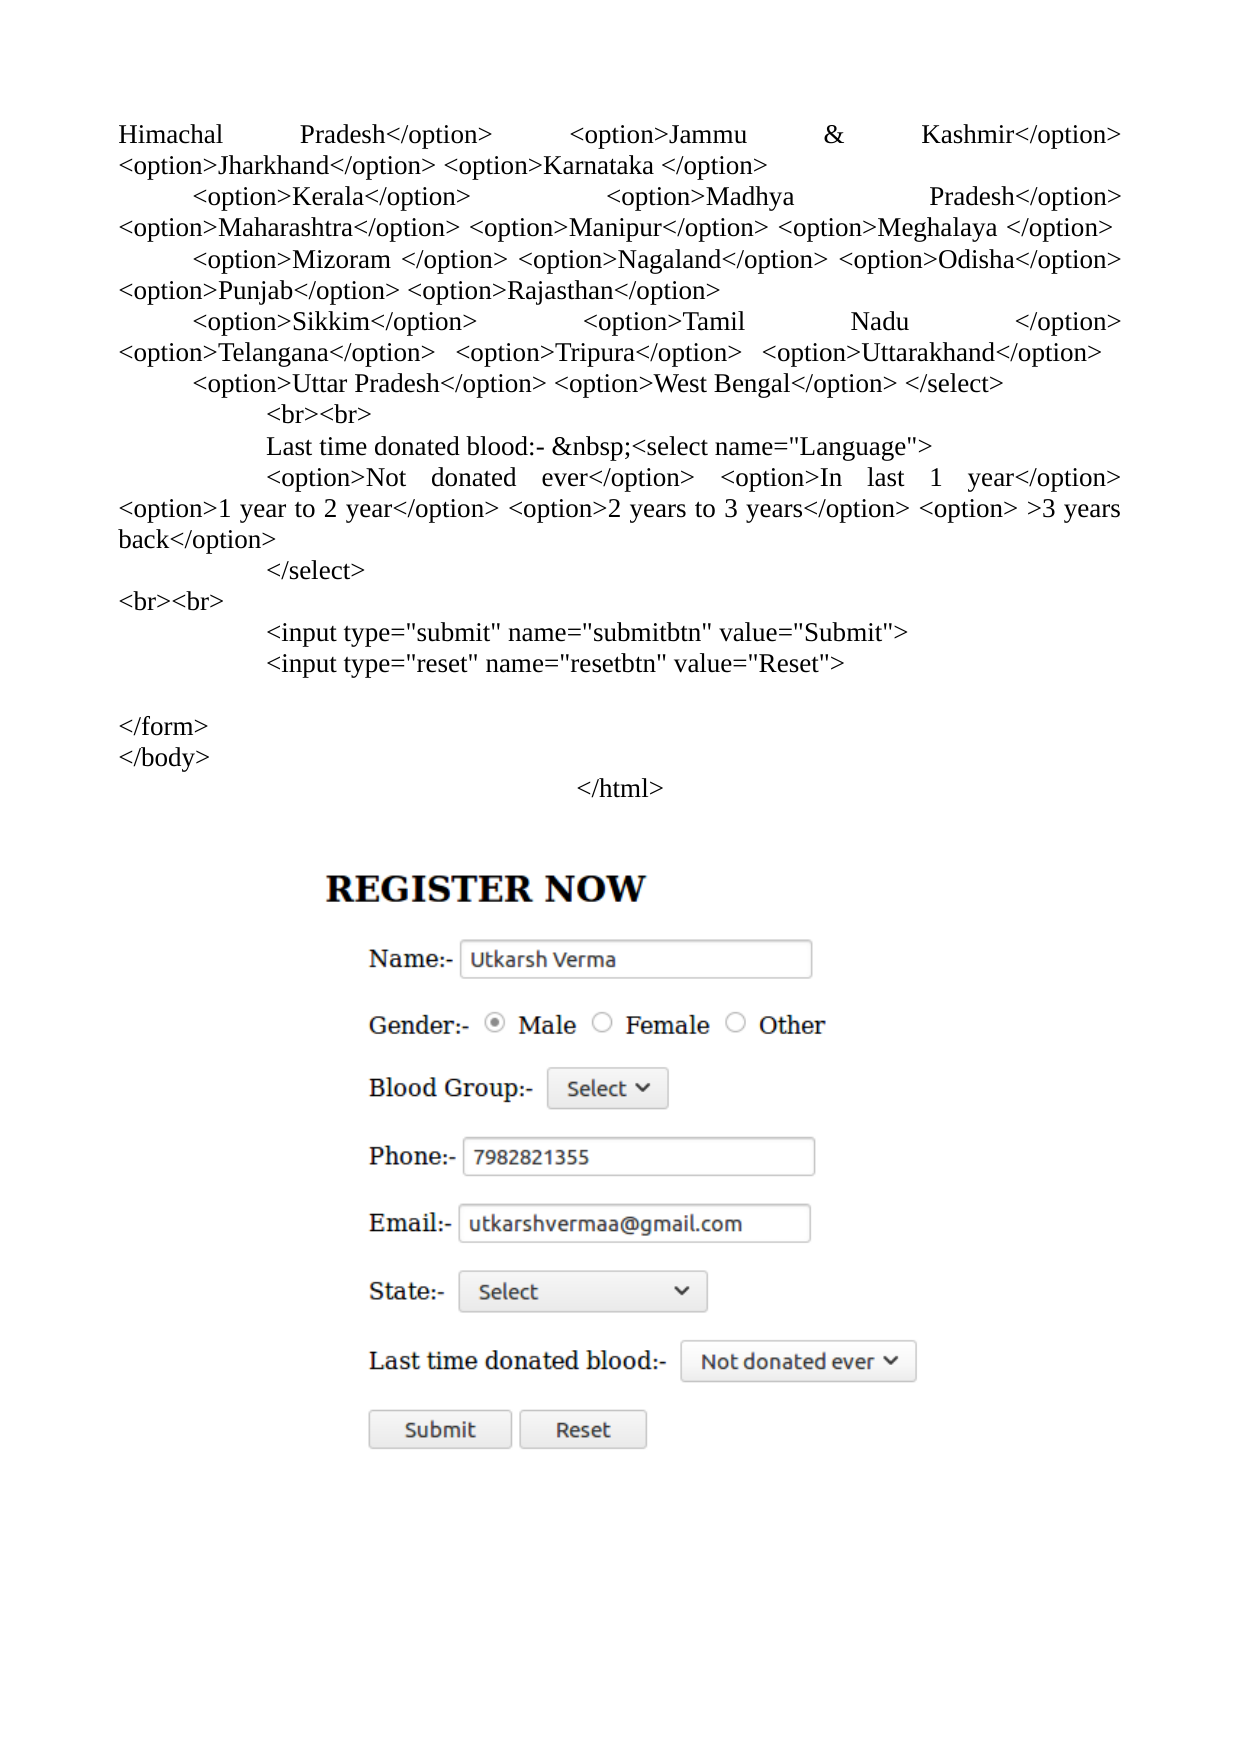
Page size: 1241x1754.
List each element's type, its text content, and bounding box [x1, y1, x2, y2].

picture [193, 834, 1047, 1545]
text </html> [118, 772, 1122, 803]
text <input type="submit" name="submitbtn" value="Submit"> [118, 616, 1122, 648]
text </form> [118, 710, 1122, 741]
text </select> [118, 554, 1122, 585]
text Last time donated blood:- &nbsp;<select name="Language"> [118, 429, 1122, 461]
text <br><br> [118, 585, 1122, 616]
text Himachal Pradesh</option> <option>Jammu & Kashmir</option> <option>Jharkhand</option> <option>Karnataka </option> <option>Kerala</option> <option>Madhya Pradesh</option> <option>Maharashtra</option> <option>Manipur</option> <option>Meghalaya </option> <option>Mizoram </option> <option>Nagaland</option> <option>Odisha</option> <option>Punjab</option> <option>Rajasthan</option> <option>Sikkim</option> <option>Tamil Nadu </option> <option>Telangana</option> <option>Tripura</option> <option>Uttarakhand</option> <option>Uttar Pradesh</option> <option>West Bengal</option> </select> [118, 118, 1122, 398]
text </body> [118, 741, 1122, 772]
text <br><br> [118, 398, 1122, 429]
text <input type="reset" name="resetbtn" value="Reset"> [118, 648, 1122, 679]
text <option>Not donated ever</option> <option>In last 1 year</option> <option>1 year to 2 year</option> <option>2 years to 3 years</option> <option> >3 years back</option> [118, 461, 1122, 554]
